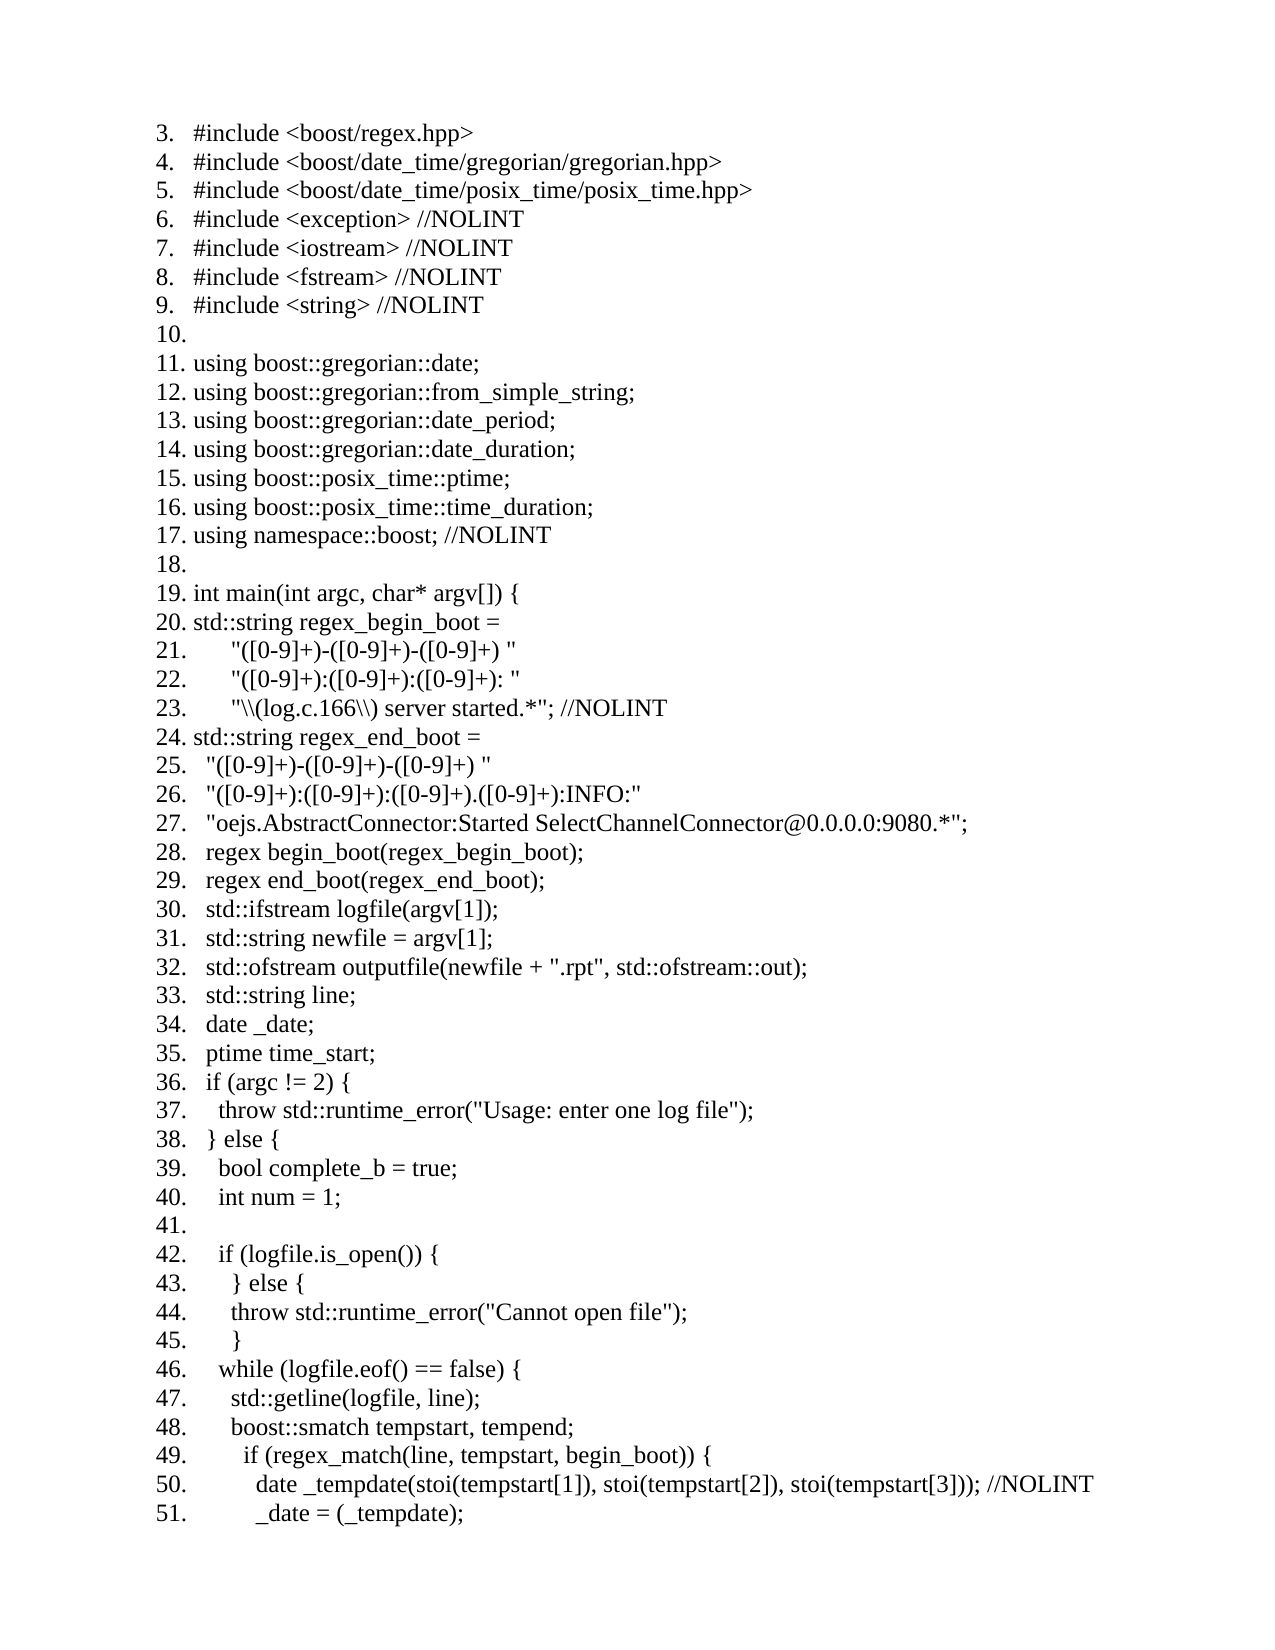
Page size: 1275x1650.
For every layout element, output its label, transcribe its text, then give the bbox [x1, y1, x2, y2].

list #include <boost/regex.hpp> [156, 118, 1157, 147]
list "([0-9]+)-([0-9]+)-([0-9]+) " [156, 636, 1157, 664]
list throw std::runtime_error("Usage: enter one log file"); [156, 1096, 1157, 1124]
list #include <boost/date_time/gregorian/gregorian.hpp> [156, 147, 1157, 176]
list using boost::posix_time::time_duration; [156, 492, 1157, 521]
list std::string regex_begin_boot = [156, 607, 1157, 636]
list using boost::gregorian::date; [156, 348, 1157, 377]
list throw std::runtime_error("Cannot open file"); [156, 1297, 1157, 1326]
list using boost::gregorian::from_simple_string; [156, 377, 1157, 406]
list } else { [156, 1124, 1157, 1153]
list "\\(log.c.166\\) server started.*"; //NOLINT [156, 693, 1157, 722]
list std::ifstream logfile(argv[1]); [156, 894, 1157, 923]
list "([0-9]+):([0-9]+):([0-9]+).([0-9]+):INFO:" [156, 779, 1157, 808]
list date _tempdate(stoi(tempstart[1]), stoi(tempstart[2]), stoi(tempstart[3])); //NOLINT [156, 1469, 1157, 1498]
list using namespace::boost; //NOLINT [156, 521, 1157, 549]
list if (logfile.is_open()) { [156, 1239, 1157, 1268]
list ptime time_start; [156, 1038, 1157, 1067]
list std::getline(logfile, line); [156, 1383, 1157, 1412]
list int main(int argc, char* argv[]) { [156, 578, 1157, 607]
list if (argc != 2) { [156, 1067, 1157, 1096]
list "([0-9]+):([0-9]+):([0-9]+): " [156, 664, 1157, 693]
list std::string line; [156, 981, 1157, 1009]
list if (regex_match(line, tempstart, begin_boot)) { [156, 1441, 1157, 1469]
list using boost::posix_time::ptime; [156, 463, 1157, 492]
list "oejs.AbstractConnector:Started SelectChannelConnector@0.0.0.0:9080.*"; [156, 808, 1157, 837]
list int num = 1; [156, 1182, 1157, 1211]
list } [156, 1326, 1157, 1354]
list regex end_boot(regex_end_boot); [156, 866, 1157, 894]
list regex begin_boot(regex_begin_boot); [156, 837, 1157, 866]
list using boost::gregorian::date_period; [156, 406, 1157, 434]
list #include <string> //NOLINT [156, 291, 1157, 319]
list boost::smatch tempstart, tempend; [156, 1412, 1157, 1441]
list bool complete_b = true; [156, 1153, 1157, 1182]
list "([0-9]+)-([0-9]+)-([0-9]+) " [156, 751, 1157, 779]
list while (logfile.eof() == false) { [156, 1354, 1157, 1383]
list #include <iostream> //NOLINT [156, 233, 1157, 262]
list #include <fstream> //NOLINT [156, 262, 1157, 291]
list std::string regex_end_boot = [156, 722, 1157, 751]
list } else { [156, 1268, 1157, 1297]
list std::string newfile = argv[1]; [156, 923, 1157, 952]
list std::ofstream outputfile(newfile + ".rpt", std::ofstream::out); [156, 952, 1157, 981]
list _date = (_tempdate); [156, 1498, 1157, 1527]
list #include <boost/date_time/posix_time/posix_time.hpp> [156, 176, 1157, 204]
list using boost::gregorian::date_duration; [156, 434, 1157, 463]
list #include <exception> //NOLINT [156, 204, 1157, 233]
list date _date; [156, 1009, 1157, 1038]
